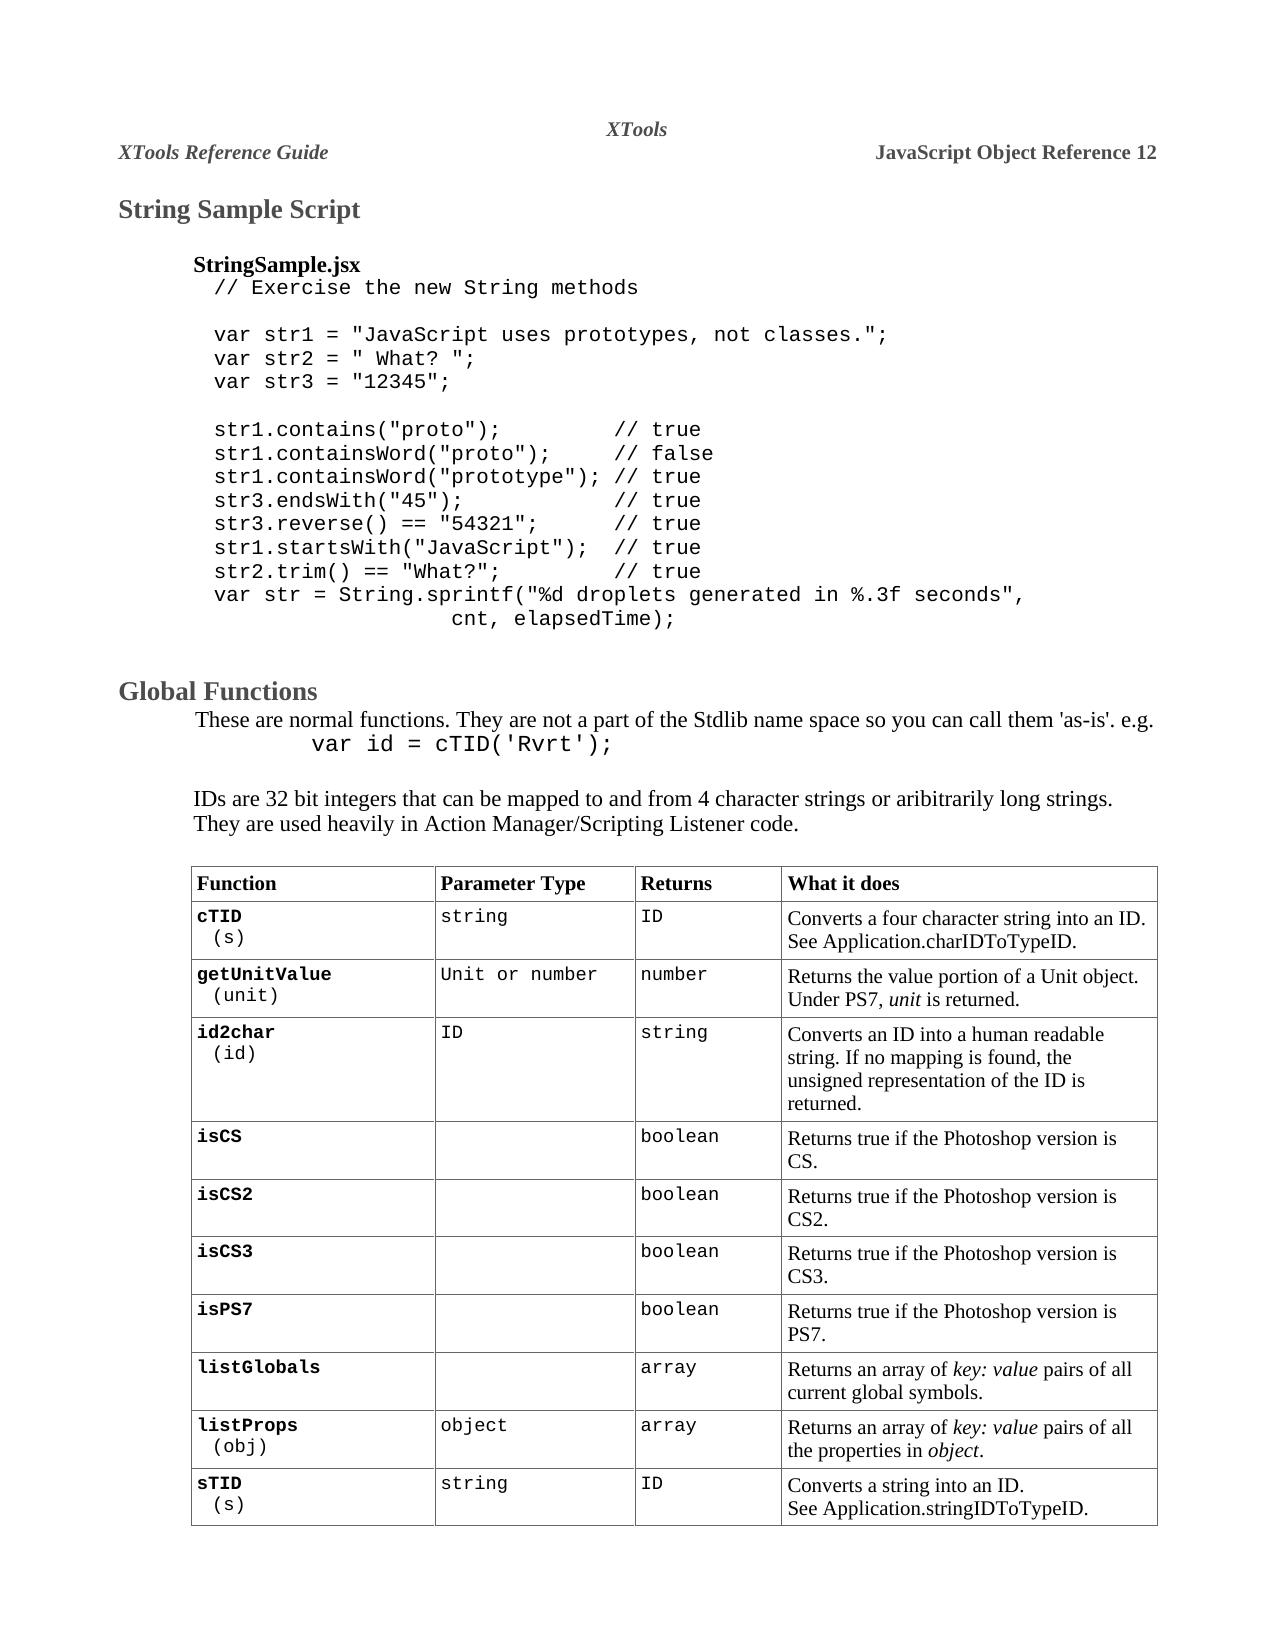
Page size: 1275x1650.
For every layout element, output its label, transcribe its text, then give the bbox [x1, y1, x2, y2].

table_cell Returns an array of key: value pairs of all the properties in object. [782, 1411, 1157, 1468]
text // Exercise the new String methods [213, 277, 1157, 301]
table_cell Converts an ID into a human readable string. If no mapping is found, the unsigned representation of the ID is returned. [782, 1018, 1157, 1121]
table_cell isCS [192, 1122, 434, 1179]
text var id = cTID('Rvrt'); [193, 732, 1157, 758]
table_cell Converts a four character string into an ID. See Application.charIDToTypeID. [782, 902, 1157, 959]
text str2.trim() == "What?"; // true [213, 561, 1157, 584]
table_cell listProps (obj) [192, 1411, 434, 1468]
table_cell object [436, 1411, 634, 1468]
table_cell boolean [636, 1122, 781, 1179]
text Global Functions [118, 677, 1157, 707]
table_cell ID [636, 902, 781, 959]
table_cell isCS2 [192, 1180, 434, 1236]
table_cell Unit or number [436, 960, 634, 1017]
table_header Parameter Type [436, 867, 634, 901]
table_cell string [436, 1469, 634, 1525]
table_cell id2char (id) [192, 1018, 434, 1121]
table_cell Returns an array of key: value pairs of all current global symbols. [782, 1353, 1157, 1410]
table_cell ID [436, 1018, 634, 1121]
text str3.endsWith("45"); // true [213, 490, 1157, 513]
table_cell array [636, 1353, 781, 1410]
text str1.containsWord("prototype"); // true [213, 466, 1157, 490]
table_header What it does [782, 867, 1157, 901]
table_header Returns [636, 867, 781, 901]
table_cell ID [636, 1469, 781, 1525]
table_cell getUnitValue (unit) [192, 960, 434, 1017]
table_cell listGlobals [192, 1353, 434, 1410]
text var str1 = "JavaScript uses prototypes, not classes."; [213, 324, 1157, 348]
table_cell [436, 1180, 634, 1236]
table_cell Returns true if the Photoshop version is CS3. [782, 1237, 1157, 1294]
table_cell boolean [636, 1180, 781, 1236]
table_cell sTID (s) [192, 1469, 434, 1525]
table_cell isCS3 [192, 1237, 434, 1294]
table_cell string [436, 902, 634, 959]
table_cell isPS7 [192, 1295, 434, 1352]
text str1.startsWith("JavaScript"); // true [213, 537, 1157, 561]
text var str = String.sprintf("%d droplets generated in %.3f seconds", [213, 584, 1157, 608]
text String Sample Script [118, 194, 1157, 224]
text str1.containsWord("proto"); // false [213, 442, 1157, 466]
text StringSample.jsx [192, 252, 1157, 277]
text str1.contains("proto"); // true [213, 419, 1157, 442]
table_cell [436, 1353, 634, 1410]
table_header Function [192, 867, 434, 901]
table_cell boolean [636, 1237, 781, 1294]
text str3.reverse() == "54321"; // true [213, 513, 1157, 537]
table_cell cTID (s) [192, 902, 434, 959]
table_cell Returns true if the Photoshop version is PS7. [782, 1295, 1157, 1352]
table_cell string [636, 1018, 781, 1121]
table_cell [436, 1295, 634, 1352]
table_cell number [636, 960, 781, 1017]
text var str3 = "12345"; [213, 372, 1157, 395]
table_cell [436, 1122, 634, 1179]
text cnt, elapsedTime); [213, 608, 1157, 632]
table_cell [436, 1237, 634, 1294]
text IDs are 32 bit integers that can be mapped to and from 4 character strings or aribitrarily long strings. They are used heavily in Action Manager/Scripting Listener code. [118, 786, 1157, 836]
table_cell Returns true if the Photoshop version is CS. [782, 1122, 1157, 1179]
table_cell Returns true if the Photoshop version is CS2. [782, 1180, 1157, 1236]
table_cell Converts a string into an ID. See Application.stringIDToTypeID. [782, 1469, 1157, 1525]
table_cell boolean [636, 1295, 781, 1352]
table_cell Returns the value portion of a Unit object. Under PS7, unit is returned. [782, 960, 1157, 1017]
table_cell array [636, 1411, 781, 1468]
text These are normal functions. They are not a part of the Stdlib name space so you can call them 'as-is'. e.g. [195, 707, 1157, 732]
text var str2 = " What? "; [213, 348, 1157, 372]
